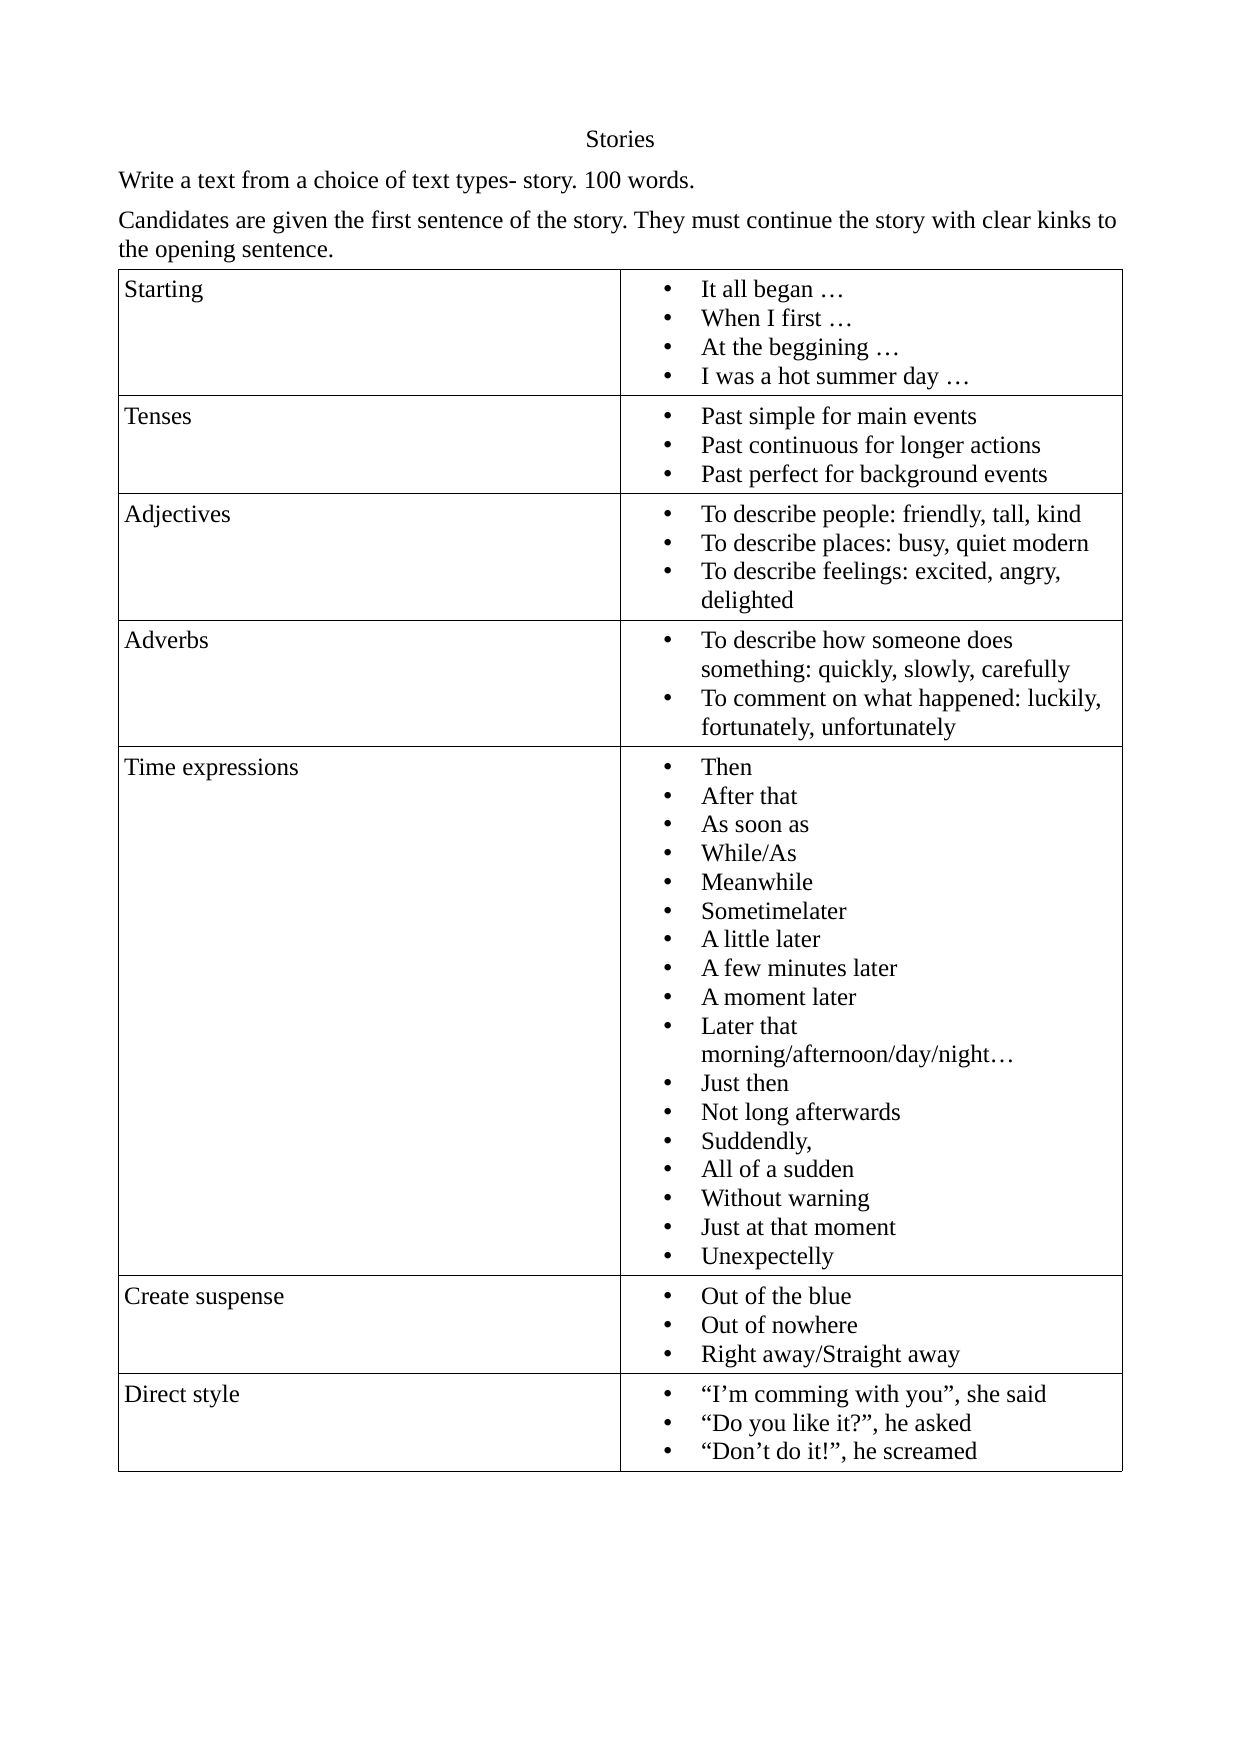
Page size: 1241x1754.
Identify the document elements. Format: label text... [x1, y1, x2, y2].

table_header Starting [119, 270, 620, 395]
table_cell Past simple for main events Past continuous for longer actions Past perfect for background events [621, 396, 1122, 493]
table_cell Adverbs [119, 621, 620, 746]
table_cell Then After that As soon as While/As Meanwhile Sometimelater A little later A few minutes later A moment later Later that morning/afternoon/day/night… Just then Not long afterwards Suddendly, All of a sudden Without warning Just at that moment Unexpectelly [621, 747, 1122, 1275]
table_cell Create suspense [119, 1276, 620, 1373]
table_cell Tenses [119, 396, 620, 493]
table_cell Direct style [119, 1374, 620, 1471]
text Write a text from a choice of text types- story. 100 words. [118, 165, 1122, 193]
table_cell “I’m comming with you”, she said “Do you like it?”, he asked “Don’t do it!”, he screamed [621, 1374, 1122, 1471]
table_header It all began … When I first … At the beggining … I was a hot summer day … [621, 270, 1122, 395]
table_cell To describe people: friendly, tall, kind To describe places: busy, quiet modern To describe feelings: excited, angry, delighted [621, 494, 1122, 620]
table_cell To describe how someone does something: quickly, slowly, carefully To comment on what happened: luckily, fortunately, unfortunately [621, 621, 1122, 746]
table_cell Out of the blue Out of nowhere Right away/Straight away [621, 1276, 1122, 1373]
text Stories [118, 124, 1122, 153]
text Candidates are given the first sentence of the story. They must continue the story with clear kinks to the opening sentence. [118, 205, 1122, 263]
table_cell Adjectives [119, 494, 620, 620]
table_cell Time expressions [119, 747, 620, 1275]
